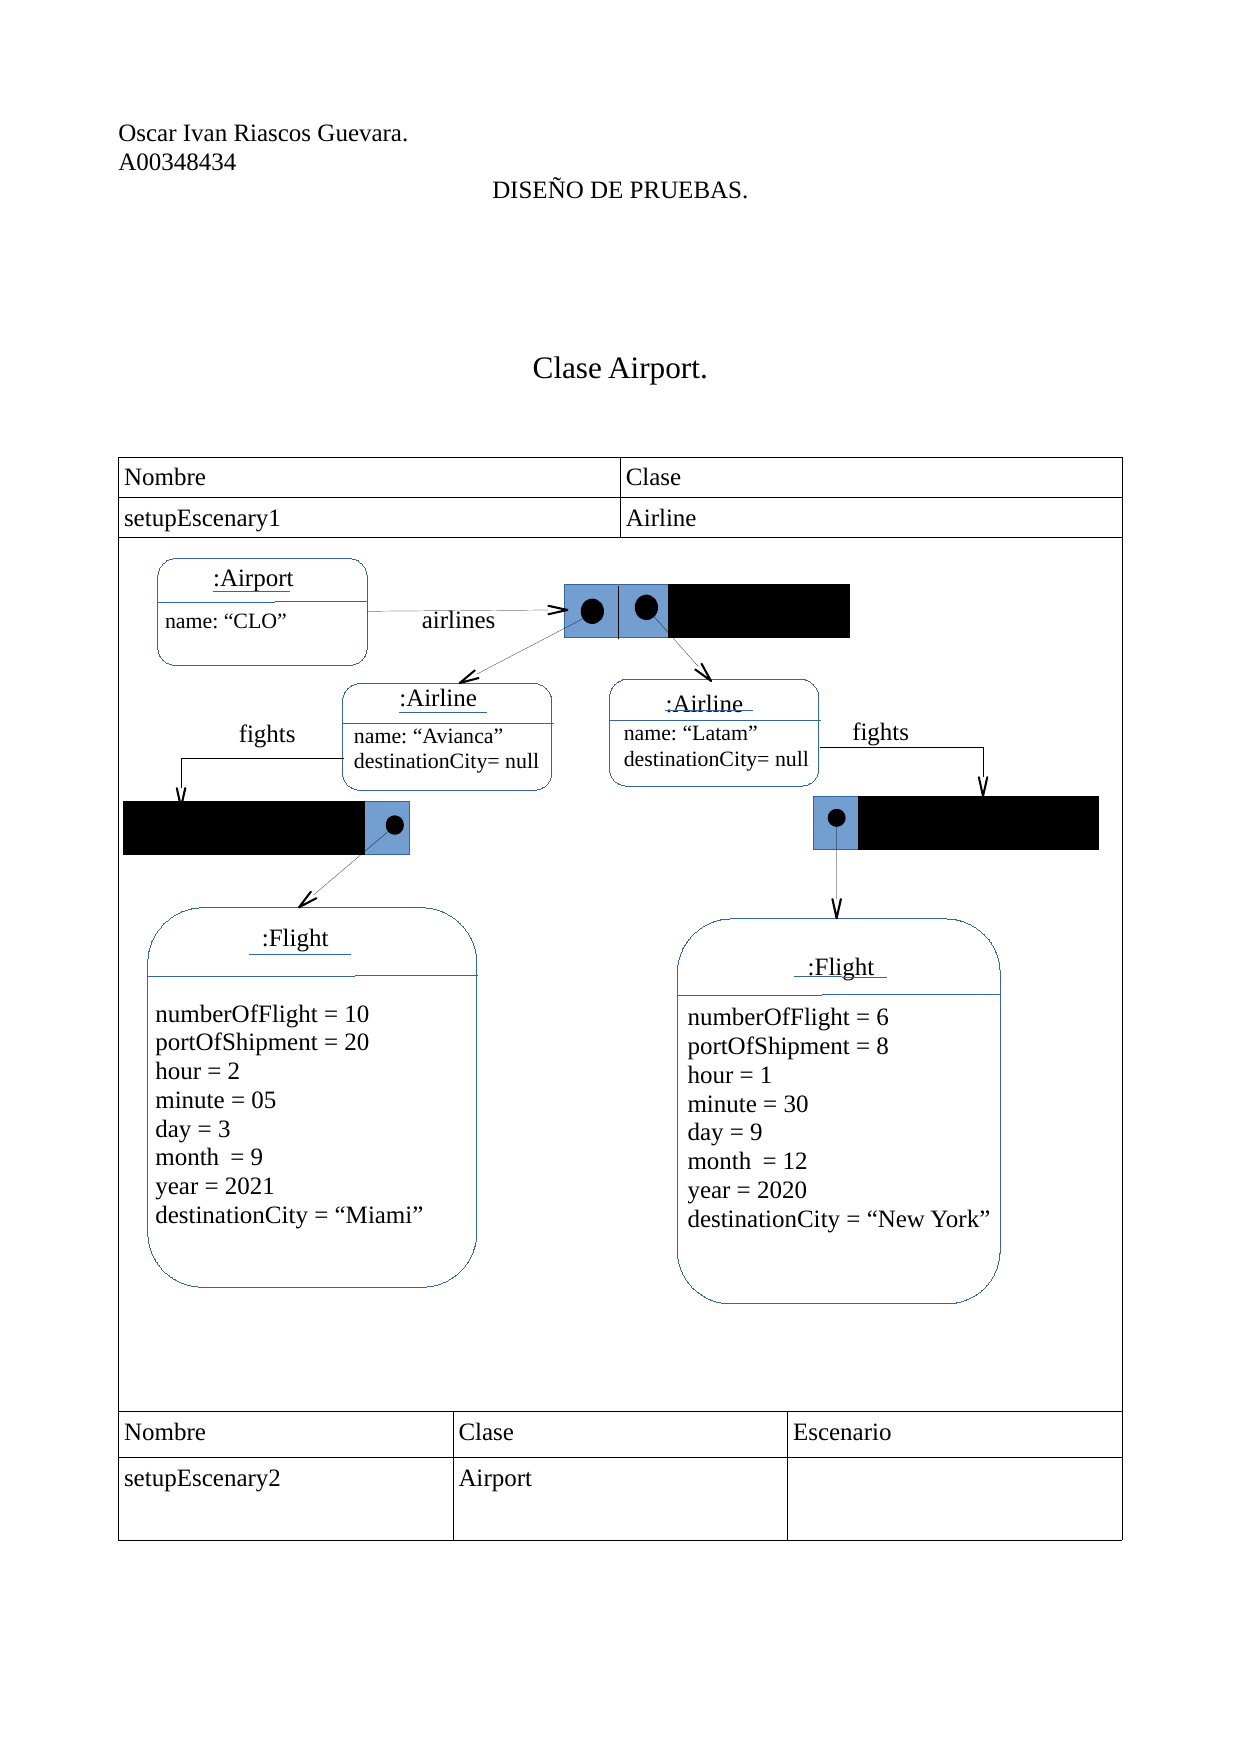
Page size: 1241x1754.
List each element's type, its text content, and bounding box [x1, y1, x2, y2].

table_header Clase [621, 458, 1122, 497]
table_cell Clase [454, 1412, 787, 1457]
table_cell Nombre [119, 1412, 453, 1457]
table_cell [788, 1458, 1122, 1540]
table_cell setupEscenary1 [119, 498, 620, 537]
table_cell Escenario [788, 1412, 1122, 1457]
table_cell setupEscenary2 [119, 1458, 453, 1540]
table_header Nombre [119, 458, 620, 497]
table_cell Airline [621, 498, 1122, 537]
table_cell Airport [454, 1458, 787, 1540]
table_cell [119, 538, 1122, 1411]
text Clase Airport. [118, 349, 1122, 385]
